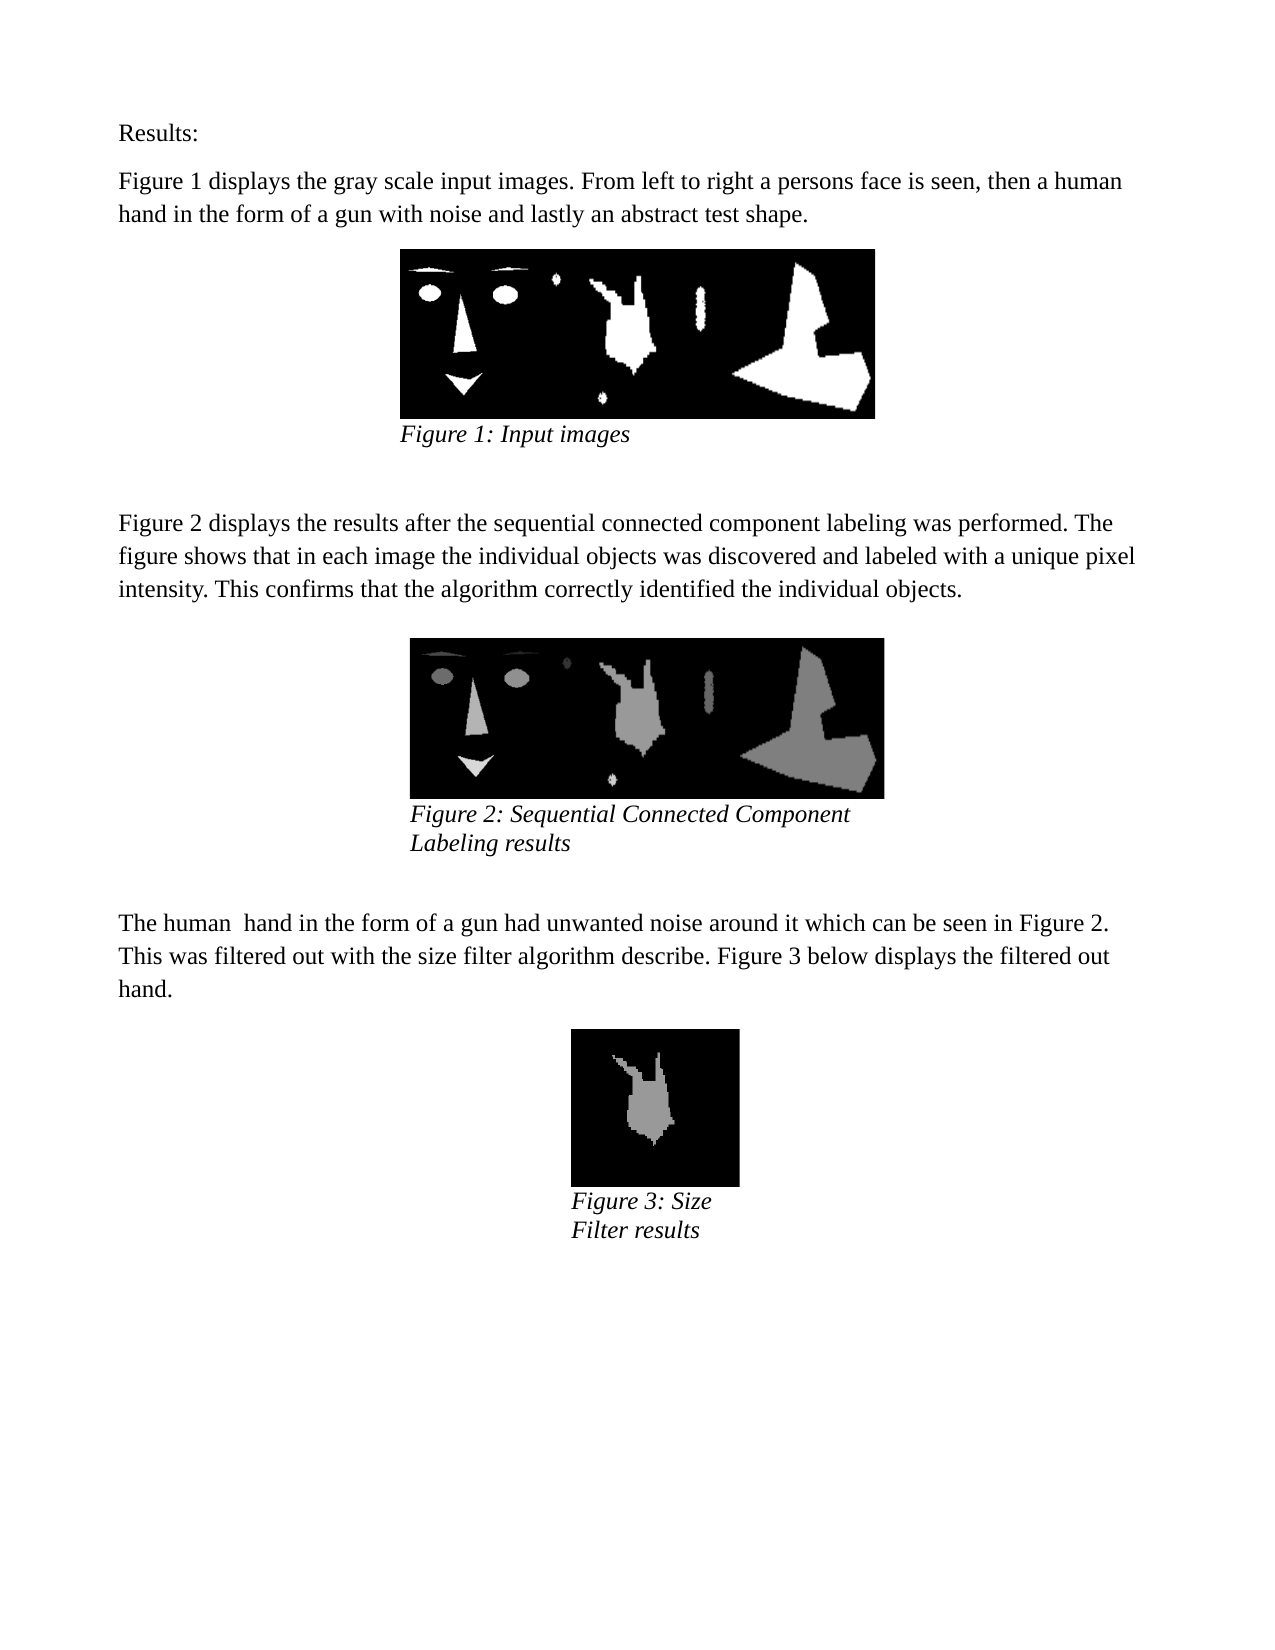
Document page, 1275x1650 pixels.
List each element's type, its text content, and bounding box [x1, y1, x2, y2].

text Figure 3: Size Filter results [571, 1187, 740, 1244]
picture [400, 249, 876, 419]
text The human hand in the form of a gun had unwanted noise around it which can be seen in Figure 2. This was filtered out with the size filter algorithm describe. Figure 3 below displays the filtered out hand. [118, 908, 1157, 1003]
text Figure 2 displays the results after the sequential connected component labeling was performed. The figure shows that in each image the individual objects was discovered and labeled with a unique pixel intensity. This confirms that the algorithm correctly identified the individual objects. [118, 508, 1157, 603]
text Figure 1 displays the gray scale input images. From left to right a persons face is seen, then a human hand in the form of a gun with noise and lastly an abstract test shape. [118, 166, 1157, 227]
text Figure 1: Input images [400, 419, 875, 448]
picture [571, 1029, 740, 1187]
text Figure 2: Sequential Connected Component Labeling results [410, 799, 884, 856]
picture [409, 638, 885, 799]
text Results: [118, 118, 1157, 147]
